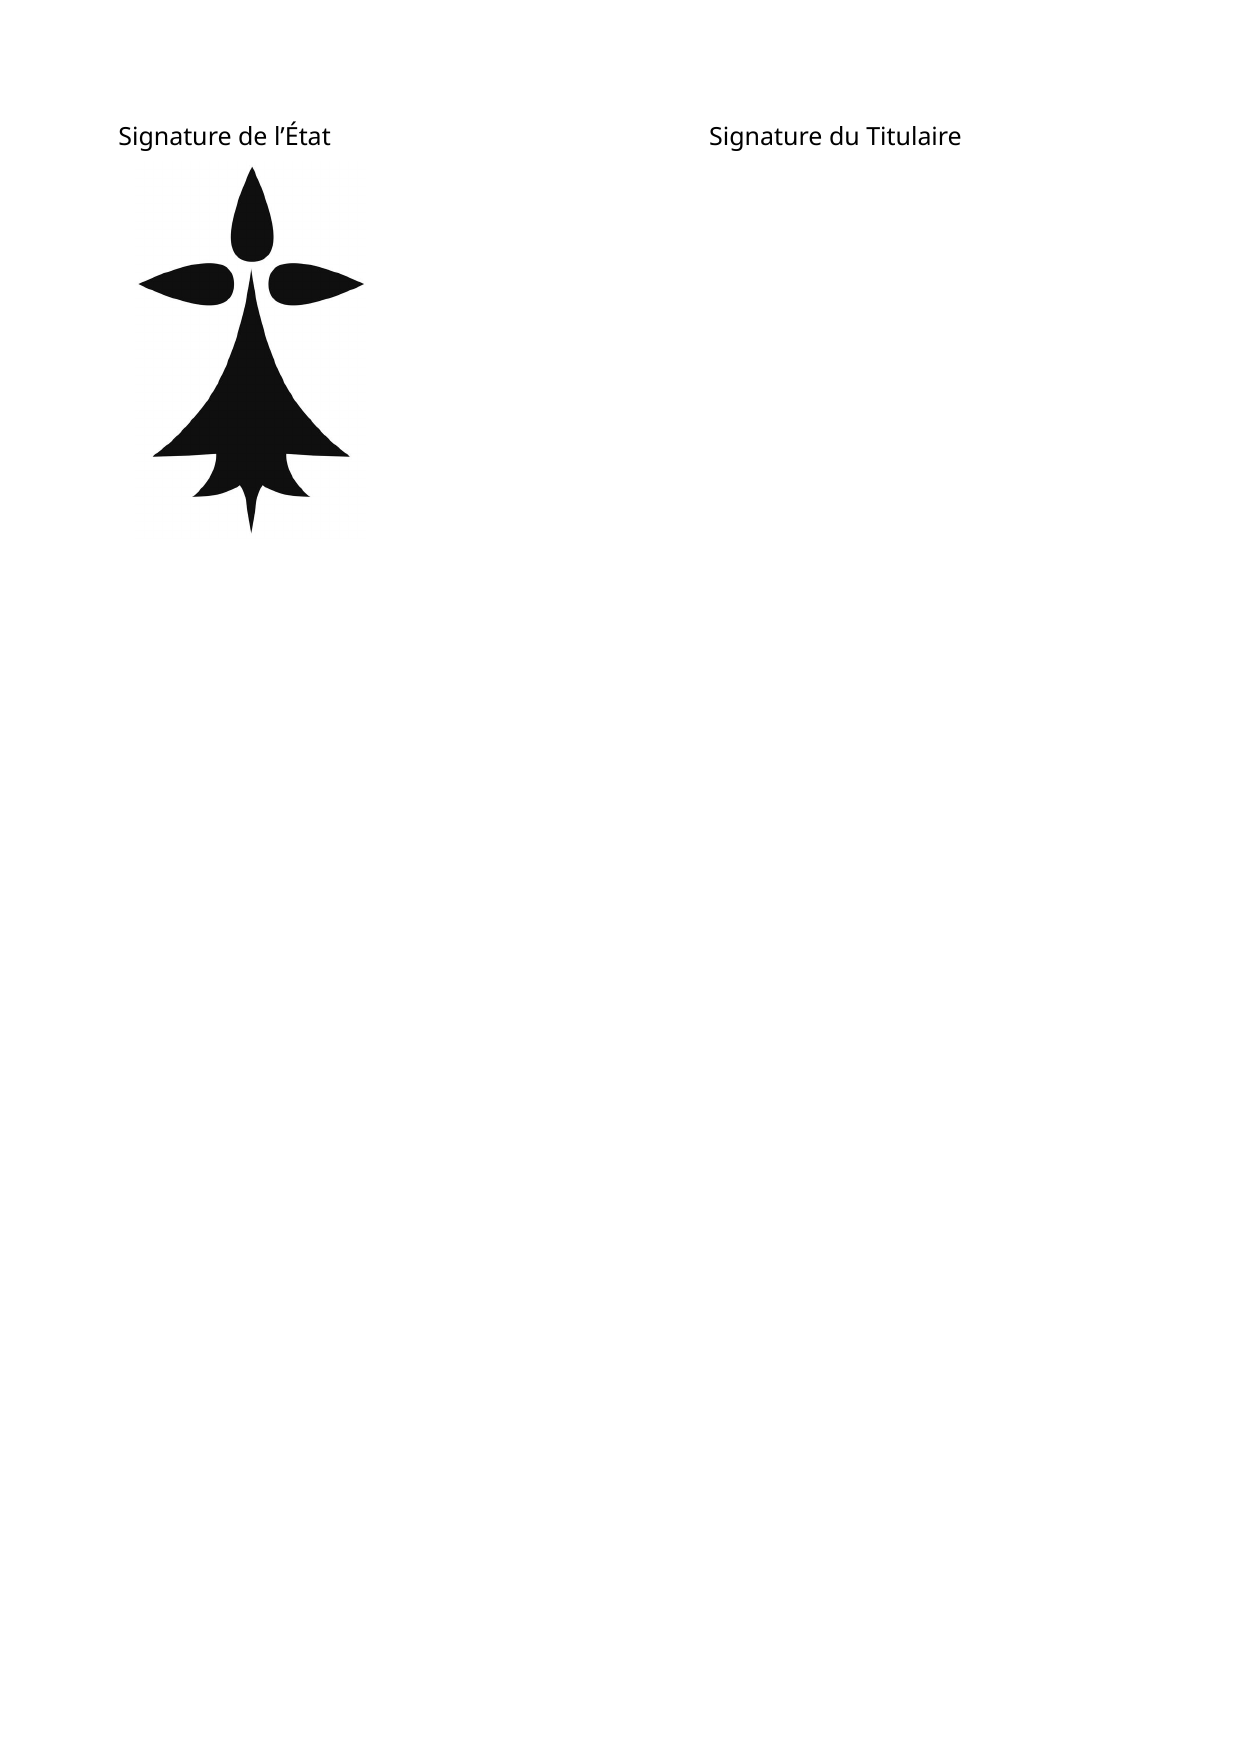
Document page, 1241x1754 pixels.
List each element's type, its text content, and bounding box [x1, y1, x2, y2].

text Signature de l’État Signature du Titulaire [118, 118, 1122, 152]
picture [135, 161, 367, 539]
